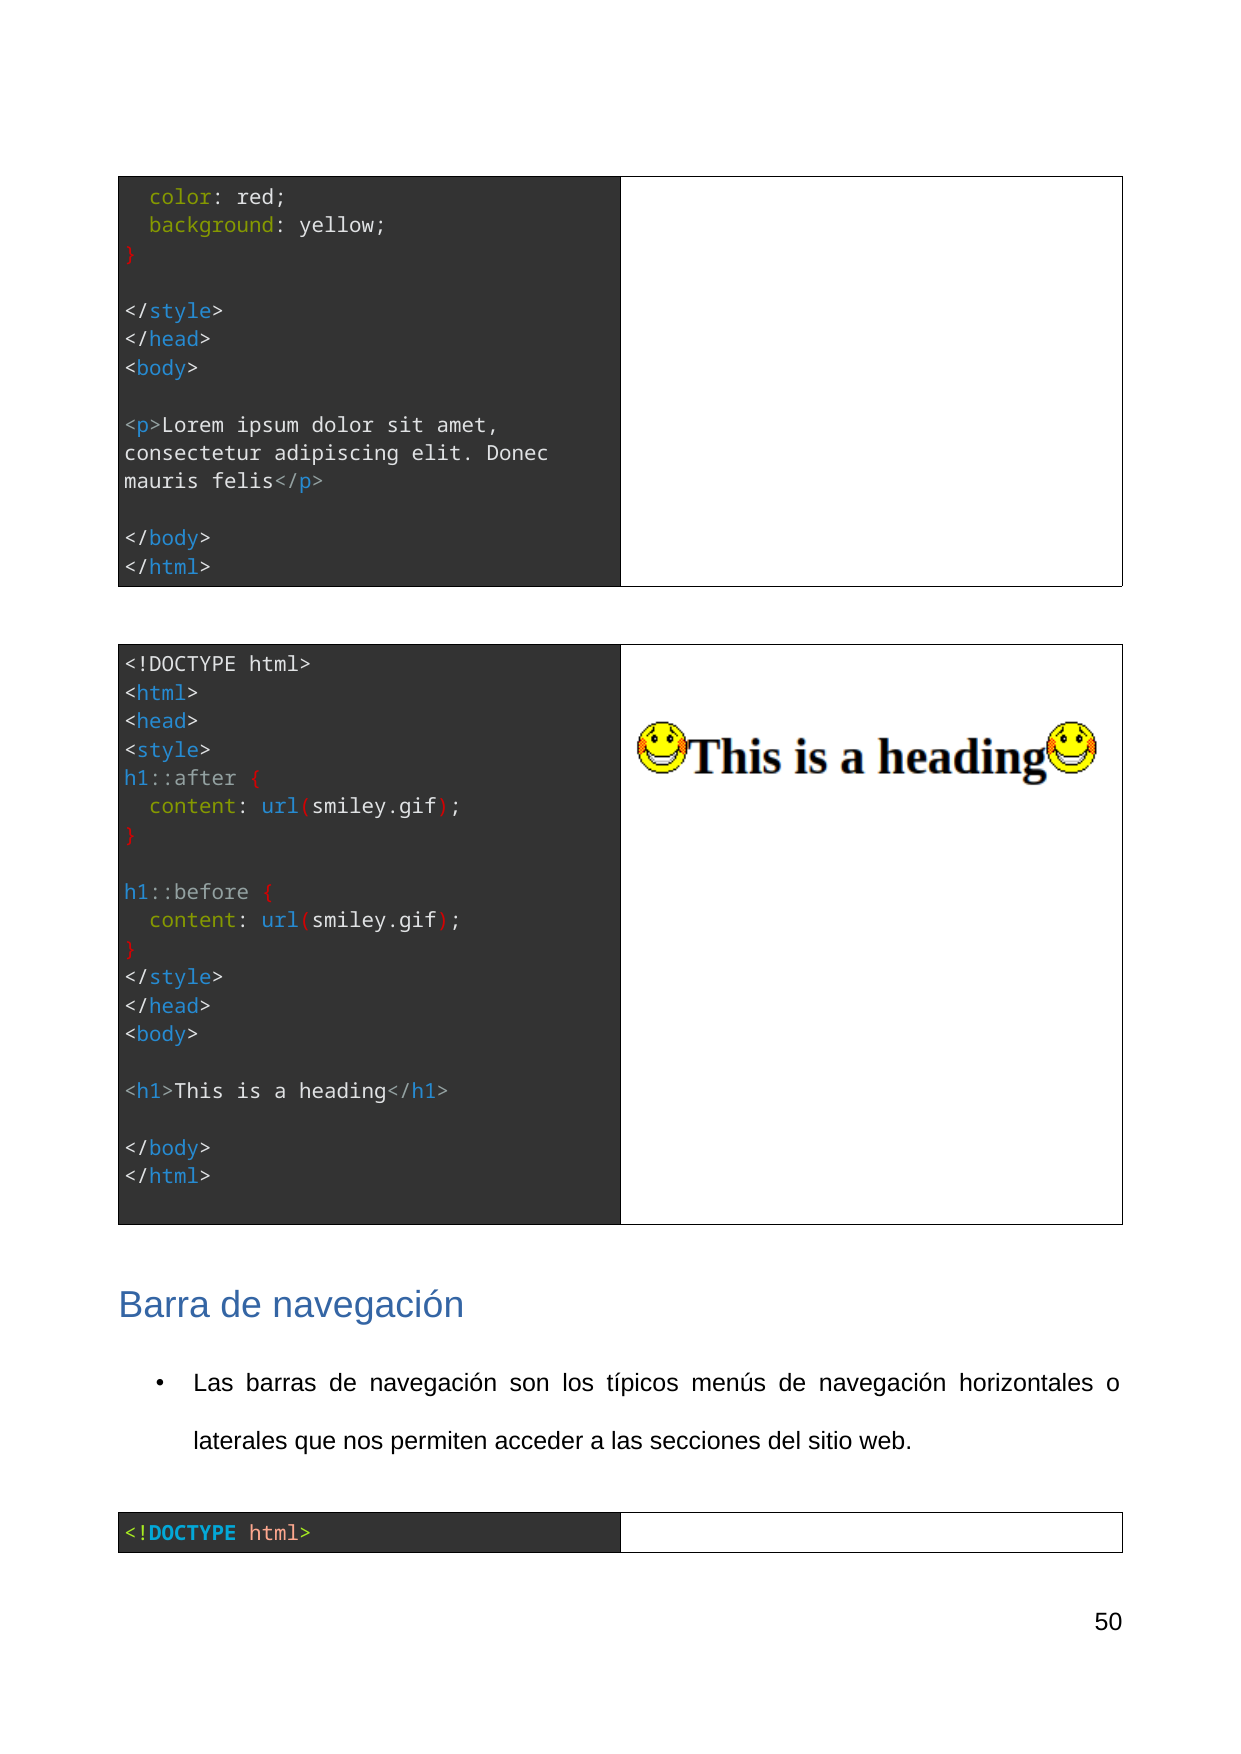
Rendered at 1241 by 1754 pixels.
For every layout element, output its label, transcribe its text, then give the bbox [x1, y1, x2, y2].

table_header color: red; background: yellow; } </style> </head> <body> <p>Lorem ipsum dolor sit amet, consectetur adipiscing elit. Donec mauris felis</p> </body> </html> [119, 177, 620, 586]
table_header [621, 177, 1122, 586]
picture [625, 707, 1117, 798]
text Barra de navegación [118, 1282, 1122, 1325]
table_header <!DOCTYPE html> [119, 1513, 620, 1552]
table_header [621, 1513, 1122, 1552]
table_header <!DOCTYPE html> <html> <head> <style> h1::after { content: url(smiley.gif); } h1::before { content: url(smiley.gif); } </style> </head> <body> <h1>This is a heading</h1> </body> </html> [119, 645, 620, 1224]
list Las barras de navegación son los típicos menús de navegación horizontales o laterales que nos permiten acceder a las secciones del sitio web. [156, 1368, 1122, 1454]
table_header [621, 645, 1122, 1224]
